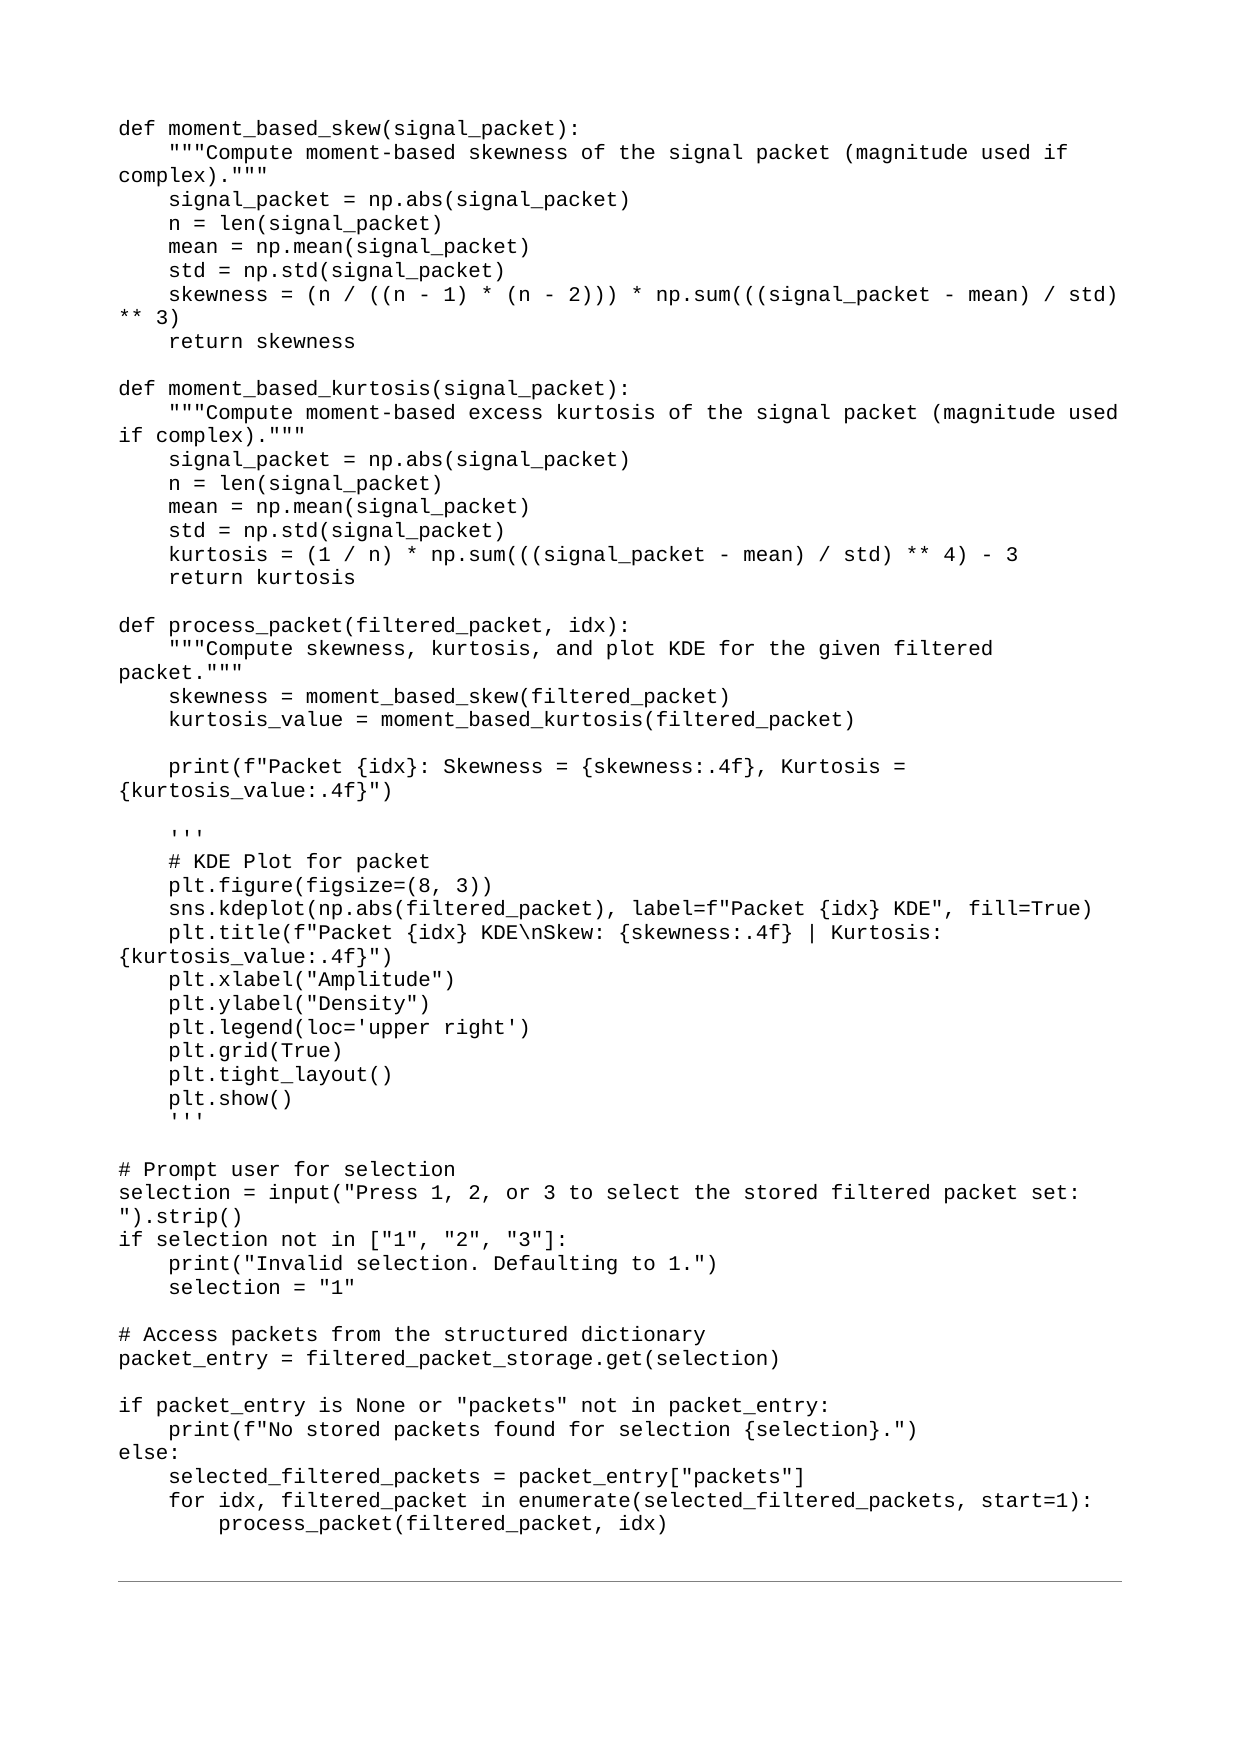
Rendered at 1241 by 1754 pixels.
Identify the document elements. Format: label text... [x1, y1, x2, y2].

text std = np.std(signal_packet) [118, 520, 1122, 544]
text if packet_entry is None or "packets" not in packet_entry: [118, 1395, 1122, 1419]
text skewness = (n / ((n - 1) * (n - 2))) * np.sum(((signal_packet - mean) / std) ** 3) [118, 284, 1122, 331]
text ''' [118, 827, 1122, 851]
text sns.kdeplot(np.abs(filtered_packet), label=f"Packet {idx} KDE", fill=True) [118, 898, 1122, 922]
text selected_filtered_packets = packet_entry["packets"] [118, 1466, 1122, 1489]
text process_packet(filtered_packet, idx) [118, 1513, 1122, 1537]
text # Prompt user for selection [118, 1158, 1122, 1182]
text if selection not in ["1", "2", "3"]: [118, 1229, 1122, 1253]
text return skewness [118, 331, 1122, 354]
text skewness = moment_based_skew(filtered_packet) [118, 686, 1122, 709]
text def process_packet(filtered_packet, idx): [118, 615, 1122, 638]
text # Access packets from the structured dictionary [118, 1324, 1122, 1348]
text packet_entry = filtered_packet_storage.get(selection) [118, 1348, 1122, 1371]
text plt.tight_layout() [118, 1064, 1122, 1088]
text selection = "1" [118, 1277, 1122, 1300]
text n = len(signal_packet) [118, 473, 1122, 496]
text print("Invalid selection. Defaulting to 1.") [118, 1253, 1122, 1277]
text print(f"No stored packets found for selection {selection}.") [118, 1419, 1122, 1442]
text mean = np.mean(signal_packet) [118, 236, 1122, 260]
text plt.figure(figsize=(8, 3)) [118, 875, 1122, 898]
text def moment_based_skew(signal_packet): [118, 118, 1122, 142]
text print(f"Packet {idx}: Skewness = {skewness:.4f}, Kurtosis = {kurtosis_value:.4f}") [118, 757, 1122, 804]
text ''' [118, 1111, 1122, 1135]
text plt.title(f"Packet {idx} KDE\nSkew: {skewness:.4f} | Kurtosis: {kurtosis_value:.4f}") [118, 922, 1122, 969]
text kurtosis_value = moment_based_kurtosis(filtered_packet) [118, 709, 1122, 733]
text signal_packet = np.abs(signal_packet) [118, 449, 1122, 473]
text for idx, filtered_packet in enumerate(selected_filtered_packets, start=1): [118, 1489, 1122, 1513]
text """Compute moment-based skewness of the signal packet (magnitude used if complex).""" [118, 142, 1122, 189]
text plt.grid(True) [118, 1040, 1122, 1064]
text else: [118, 1442, 1122, 1466]
text selection = input("Press 1, 2, or 3 to select the stored filtered packet set: ").strip() [118, 1182, 1122, 1229]
text plt.show() [118, 1088, 1122, 1111]
text """Compute moment-based excess kurtosis of the signal packet (magnitude used if complex).""" [118, 402, 1122, 449]
text return kurtosis [118, 567, 1122, 591]
text signal_packet = np.abs(signal_packet) [118, 189, 1122, 213]
text """Compute skewness, kurtosis, and plot KDE for the given filtered packet.""" [118, 638, 1122, 686]
text plt.ylabel("Density") [118, 993, 1122, 1017]
text plt.xlabel("Amplitude") [118, 969, 1122, 993]
text # KDE Plot for packet [118, 851, 1122, 875]
text mean = np.mean(signal_packet) [118, 496, 1122, 520]
text kurtosis = (1 / n) * np.sum(((signal_packet - mean) / std) ** 4) - 3 [118, 544, 1122, 567]
text std = np.std(signal_packet) [118, 260, 1122, 284]
text def moment_based_kurtosis(signal_packet): [118, 378, 1122, 402]
text n = len(signal_packet) [118, 213, 1122, 236]
text plt.legend(loc='upper right') [118, 1017, 1122, 1040]
